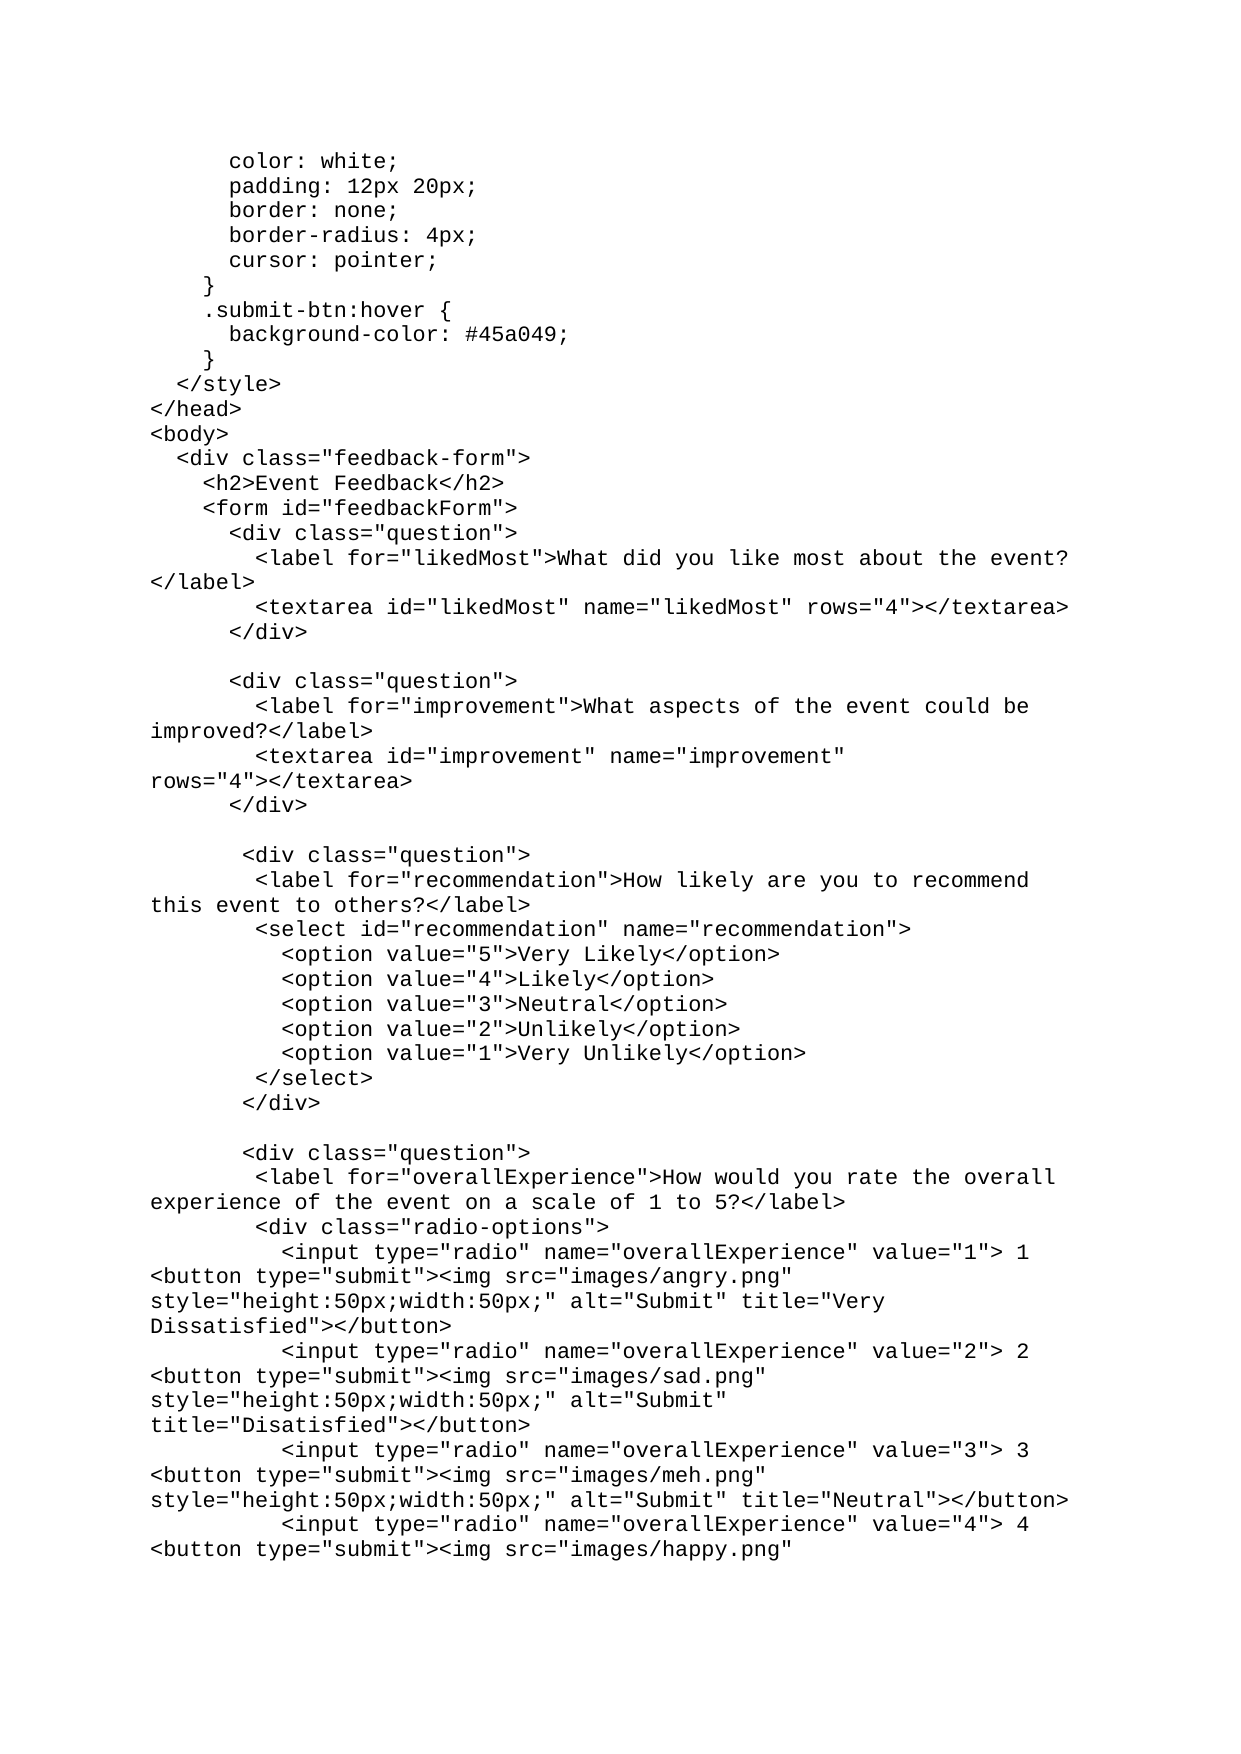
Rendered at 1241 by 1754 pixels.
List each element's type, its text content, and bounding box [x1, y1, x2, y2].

text <div class="question"> [150, 1142, 1090, 1166]
text </div> [150, 794, 1090, 819]
text <div class="question"> [150, 844, 1090, 869]
text <input type="radio" name="overallExperience" value="4"> 4 <button type="submit"><img src="images/happy.png" [150, 1513, 1090, 1563]
text <option value="3">Neutral</option> [150, 993, 1090, 1018]
text <div class="feedback-form"> [150, 447, 1090, 472]
text } [150, 274, 1090, 299]
text </div> [150, 1092, 1090, 1117]
text color: white; [150, 150, 1090, 175]
text <input type="radio" name="overallExperience" value="3"> 3 <button type="submit"><img src="images/meh.png" style="height:50px;width:50px;" alt="Submit" title="Neutral"></button> [150, 1439, 1090, 1513]
text border: none; [150, 199, 1090, 224]
text <label for="improvement">What aspects of the event could be improved?</label> [150, 695, 1090, 745]
text <input type="radio" name="overallExperience" value="2"> 2 <button type="submit"><img src="images/sad.png" style="height:50px;width:50px;" alt="Submit" title="Disatisfied"></button> [150, 1340, 1090, 1439]
text <input type="radio" name="overallExperience" value="1"> 1 <button type="submit"><img src="images/angry.png" style="height:50px;width:50px;" alt="Submit" title="Very Dissatisfied"></button> [150, 1241, 1090, 1340]
text <option value="5">Very Likely</option> [150, 943, 1090, 968]
text <div class="radio-options"> [150, 1216, 1090, 1241]
text .submit-btn:hover { [150, 299, 1090, 323]
text cursor: pointer; [150, 249, 1090, 274]
text <body> [150, 423, 1090, 447]
text <div class="question"> [150, 522, 1090, 547]
text <form id="feedbackForm"> [150, 497, 1090, 522]
text <label for="overallExperience">How would you rate the overall experience of the event on a scale of 1 to 5?</label> [150, 1166, 1090, 1216]
text <label for="recommendation">How likely are you to recommend this event to others?</label> [150, 869, 1090, 918]
text border-radius: 4px; [150, 224, 1090, 249]
text </head> [150, 398, 1090, 423]
text <option value="1">Very Unlikely</option> [150, 1042, 1090, 1067]
text </style> [150, 373, 1090, 398]
text padding: 12px 20px; [150, 175, 1090, 199]
text <option value="2">Unlikely</option> [150, 1018, 1090, 1042]
text } [150, 348, 1090, 373]
text <textarea id="likedMost" name="likedMost" rows="4"></textarea> [150, 596, 1090, 621]
text <h2>Event Feedback</h2> [150, 472, 1090, 497]
text <select id="recommendation" name="recommendation"> [150, 918, 1090, 943]
text <option value="4">Likely</option> [150, 968, 1090, 993]
text </div> [150, 621, 1090, 646]
text <textarea id="improvement" name="improvement" rows="4"></textarea> [150, 745, 1090, 794]
text </select> [150, 1067, 1090, 1092]
text <div class="question"> [150, 671, 1090, 695]
text <label for="likedMost">What did you like most about the event?</label> [150, 547, 1090, 596]
text background-color: #45a049; [150, 323, 1090, 348]
